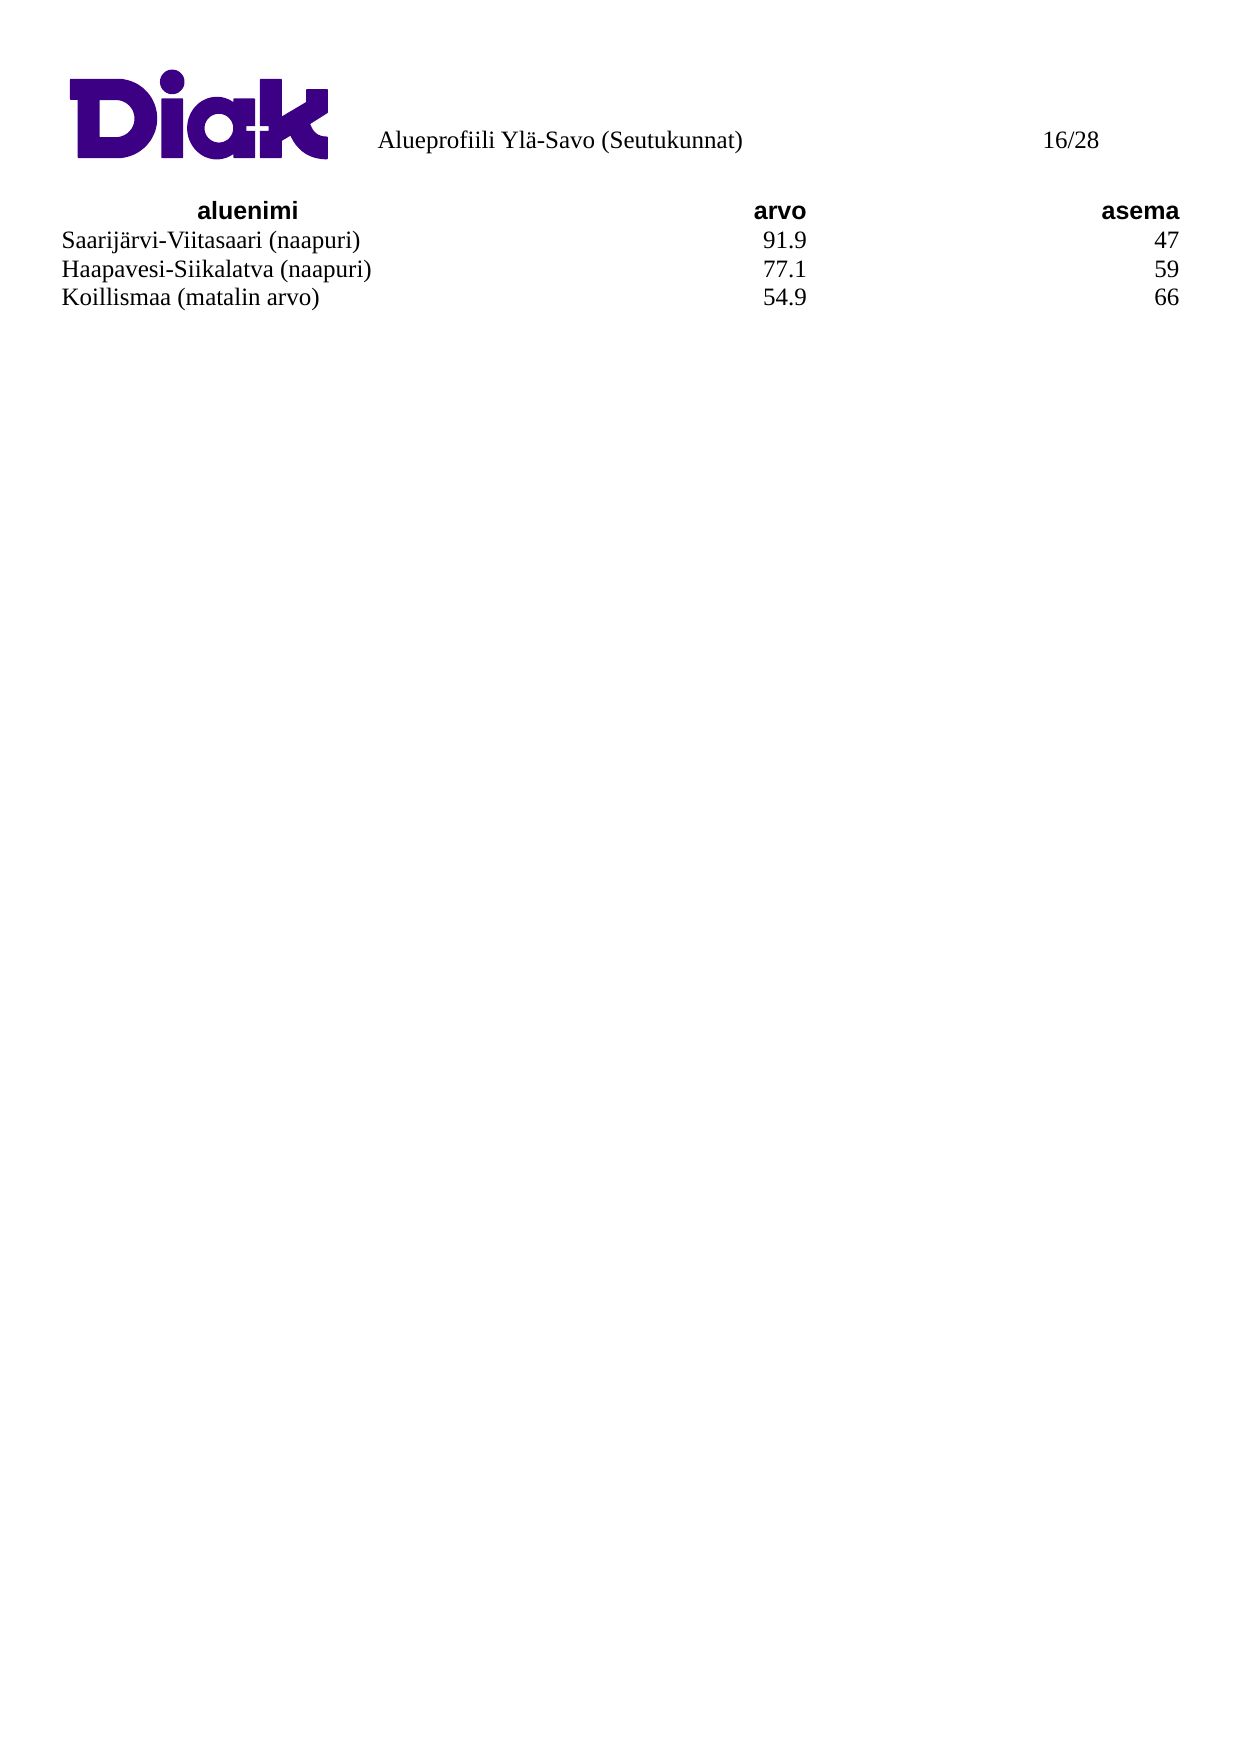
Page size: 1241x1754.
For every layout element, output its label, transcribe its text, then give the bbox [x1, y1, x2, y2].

table_cell 66 [806, 283, 1179, 311]
table_cell 91.9 [434, 225, 806, 254]
table_cell 77.1 [434, 254, 806, 282]
table_cell 47 [806, 225, 1179, 254]
table_header asema [806, 196, 1179, 225]
table_cell Haapavesi-Siikalatva (naapuri) [61, 254, 434, 282]
table_cell Koillismaa (matalin arvo) [61, 283, 434, 311]
table_header aluenimi [61, 196, 434, 225]
table_header arvo [434, 196, 806, 225]
table_cell Saarijärvi-Viitasaari (naapuri) [61, 225, 434, 254]
table_cell 54.9 [434, 283, 806, 311]
table_cell 59 [806, 254, 1179, 282]
